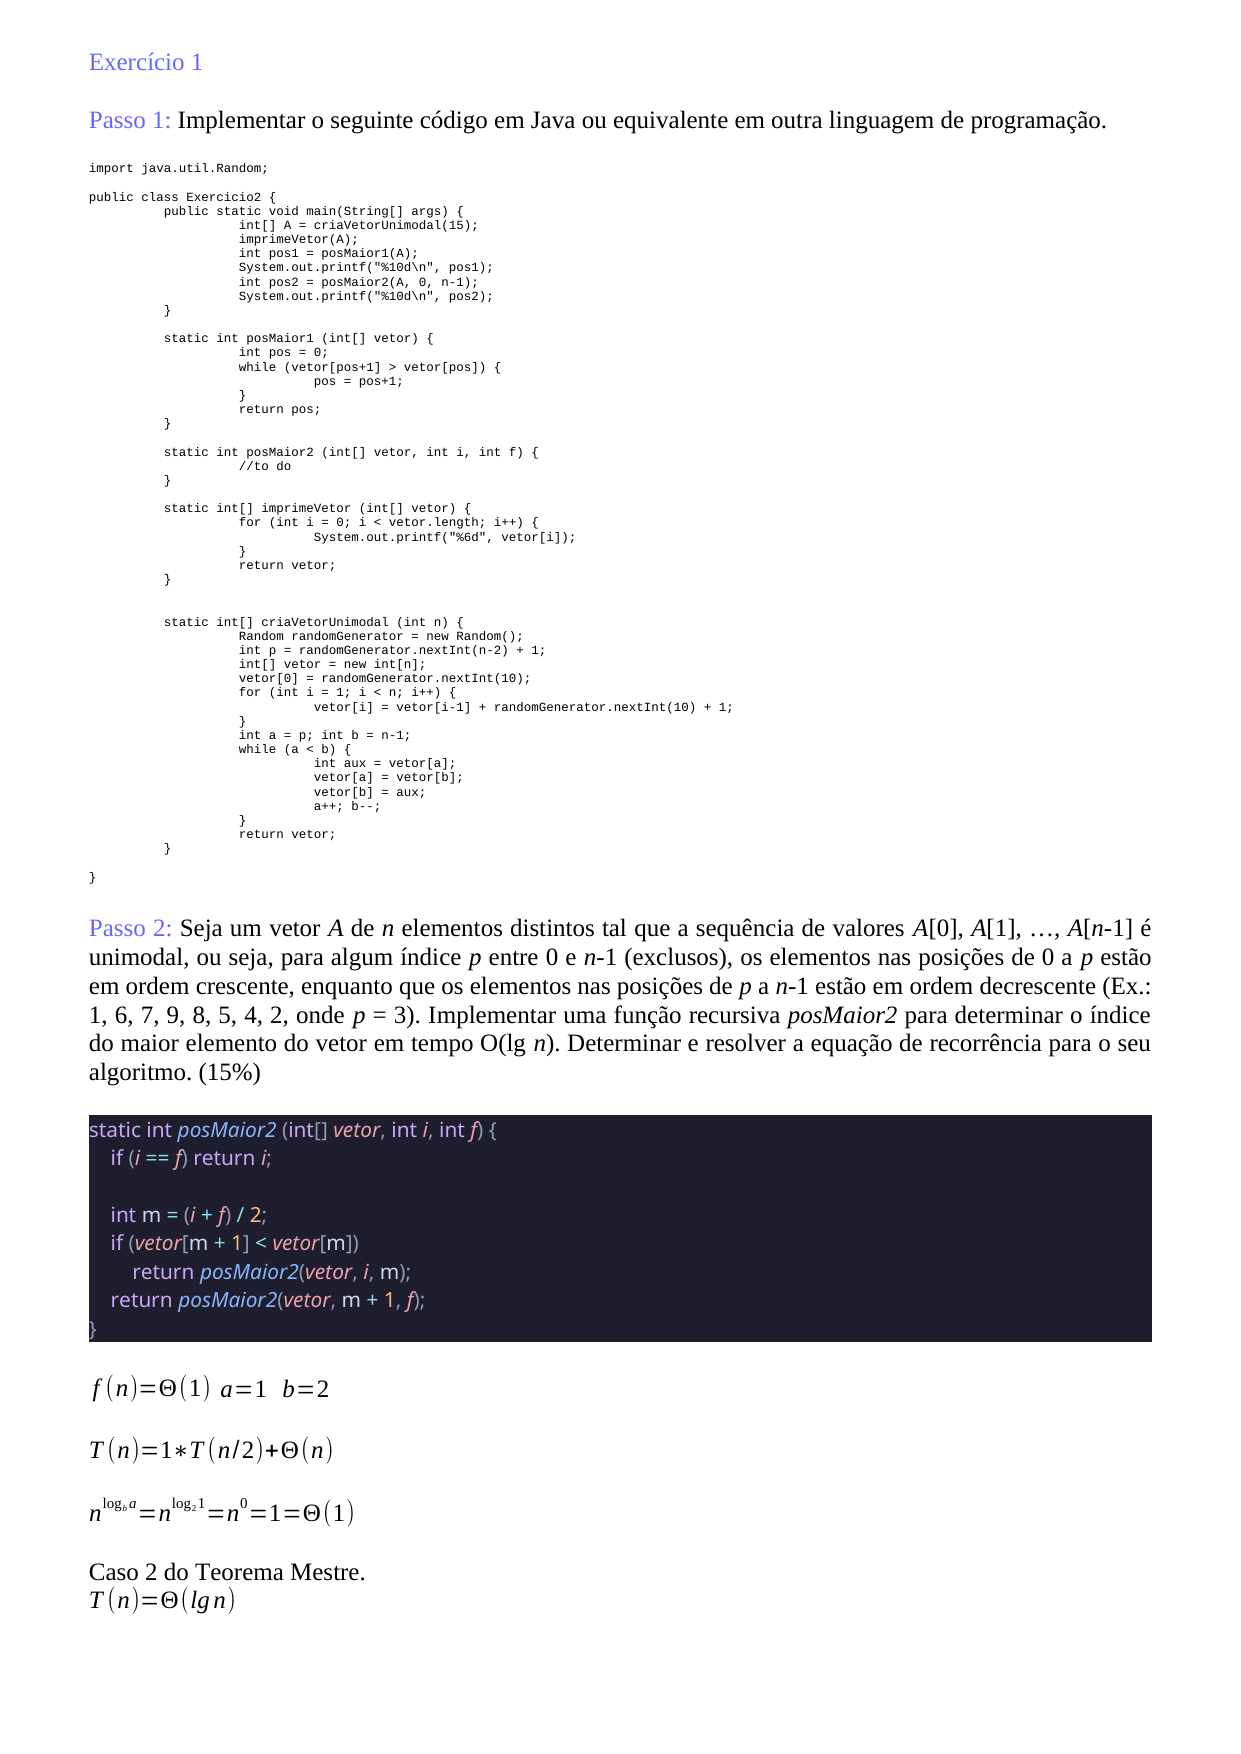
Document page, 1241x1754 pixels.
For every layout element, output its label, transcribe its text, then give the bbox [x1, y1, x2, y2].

text public static void main(String[] args) { [89, 205, 1152, 219]
text } [89, 545, 1152, 559]
text vetor[a] = vetor[b]; [89, 771, 1152, 786]
text for (int i = 1; i < n; i++) { [89, 686, 1152, 701]
text a++; b--; [89, 800, 1152, 814]
text } [89, 842, 1152, 856]
text static int posMaior2 (int[] vetor, int i, int f) { [89, 446, 1152, 460]
text public class Exercicio2 { [89, 191, 1152, 205]
text int pos1 = posMaior1(A); [89, 247, 1152, 261]
text } [89, 417, 1152, 431]
text Random randomGenerator = new Random(); [89, 630, 1152, 644]
text while (a < b) { [89, 743, 1152, 757]
text imprimeVetor(A); [89, 233, 1152, 247]
text } [89, 871, 1152, 885]
text int aux = vetor[a]; [89, 757, 1152, 771]
text vetor[0] = randomGenerator.nextInt(10); [89, 672, 1152, 686]
text Caso 2 do Teorema Mestre. [89, 1557, 1152, 1586]
text Passo 1: Implementar o seguinte código em Java ou equivalente em outra linguagem de programação. [89, 105, 1152, 133]
text int[] A = criaVetorUnimodal(15); [89, 219, 1152, 233]
text int pos = 0; [89, 346, 1152, 361]
text while (vetor[pos+1] > vetor[pos]) { [89, 361, 1152, 375]
text return pos; [89, 403, 1152, 417]
text vetor[i] = vetor[i-1] + randomGenerator.nextInt(10) + 1; [89, 701, 1152, 715]
text int p = randomGenerator.nextInt(n-2) + 1; [89, 644, 1152, 658]
text return vetor; [89, 559, 1152, 573]
text static int[] criaVetorUnimodal (int n) { [89, 616, 1152, 630]
text } [89, 715, 1152, 729]
text for (int i = 0; i < vetor.length; i++) { [89, 516, 1152, 531]
text //to do [89, 460, 1152, 474]
text System.out.printf("%6d", vetor[i]); [89, 531, 1152, 545]
text } [89, 389, 1152, 403]
text System.out.printf("%10d\n", pos2); [89, 290, 1152, 304]
text } [89, 304, 1152, 318]
text } [89, 474, 1152, 488]
text int[] vetor = new int[n]; [89, 658, 1152, 672]
text System.out.printf("%10d\n", pos1); [89, 261, 1152, 276]
text import java.util.Random; [89, 162, 1152, 176]
text vetor[b] = aux; [89, 786, 1152, 800]
text int a = p; int b = n-1; [89, 729, 1152, 743]
text return vetor; [89, 828, 1152, 842]
text pos = pos+1; [89, 375, 1152, 389]
text static int[] imprimeVetor (int[] vetor) { [89, 502, 1152, 516]
text static int posMaior1 (int[] vetor) { [89, 332, 1152, 346]
text } [89, 573, 1152, 587]
text int pos2 = posMaior2(A, 0, n-1); [89, 276, 1152, 290]
text } [89, 814, 1152, 828]
text Exercício 1 [89, 47, 1152, 76]
text Passo 2: Seja um vetor A de n elementos distintos tal que a sequência de valores A[0], A[1], …, A[n-1] é unimodal, ou seja, para algum índice p entre 0 e n-1 (exclusos), os elementos nas posições de 0 a p estão em ordem crescente, enquanto que os elementos nas posições de p a n-1 estão em ordem decrescente (Ex.: 1, 6, 7, 9, 8, 5, 4, 2, onde p = 3). Implementar uma função recursiva posMaior2 para determinar o índice do maior elemento do vetor em tempo O(lg n). Determinar e resolver a equação de recorrência para o seu algoritmo. (15%) [89, 913, 1152, 1086]
text static int posMaior2 (int[] vetor, int i, int f) { if (i == f) return i; int m = (i + f) / 2; if (vetor[m + 1] < vetor[m]) return posMaior2(vetor, i, m); return posMaior2(vetor, m + 1, f); } [89, 1115, 1152, 1342]
